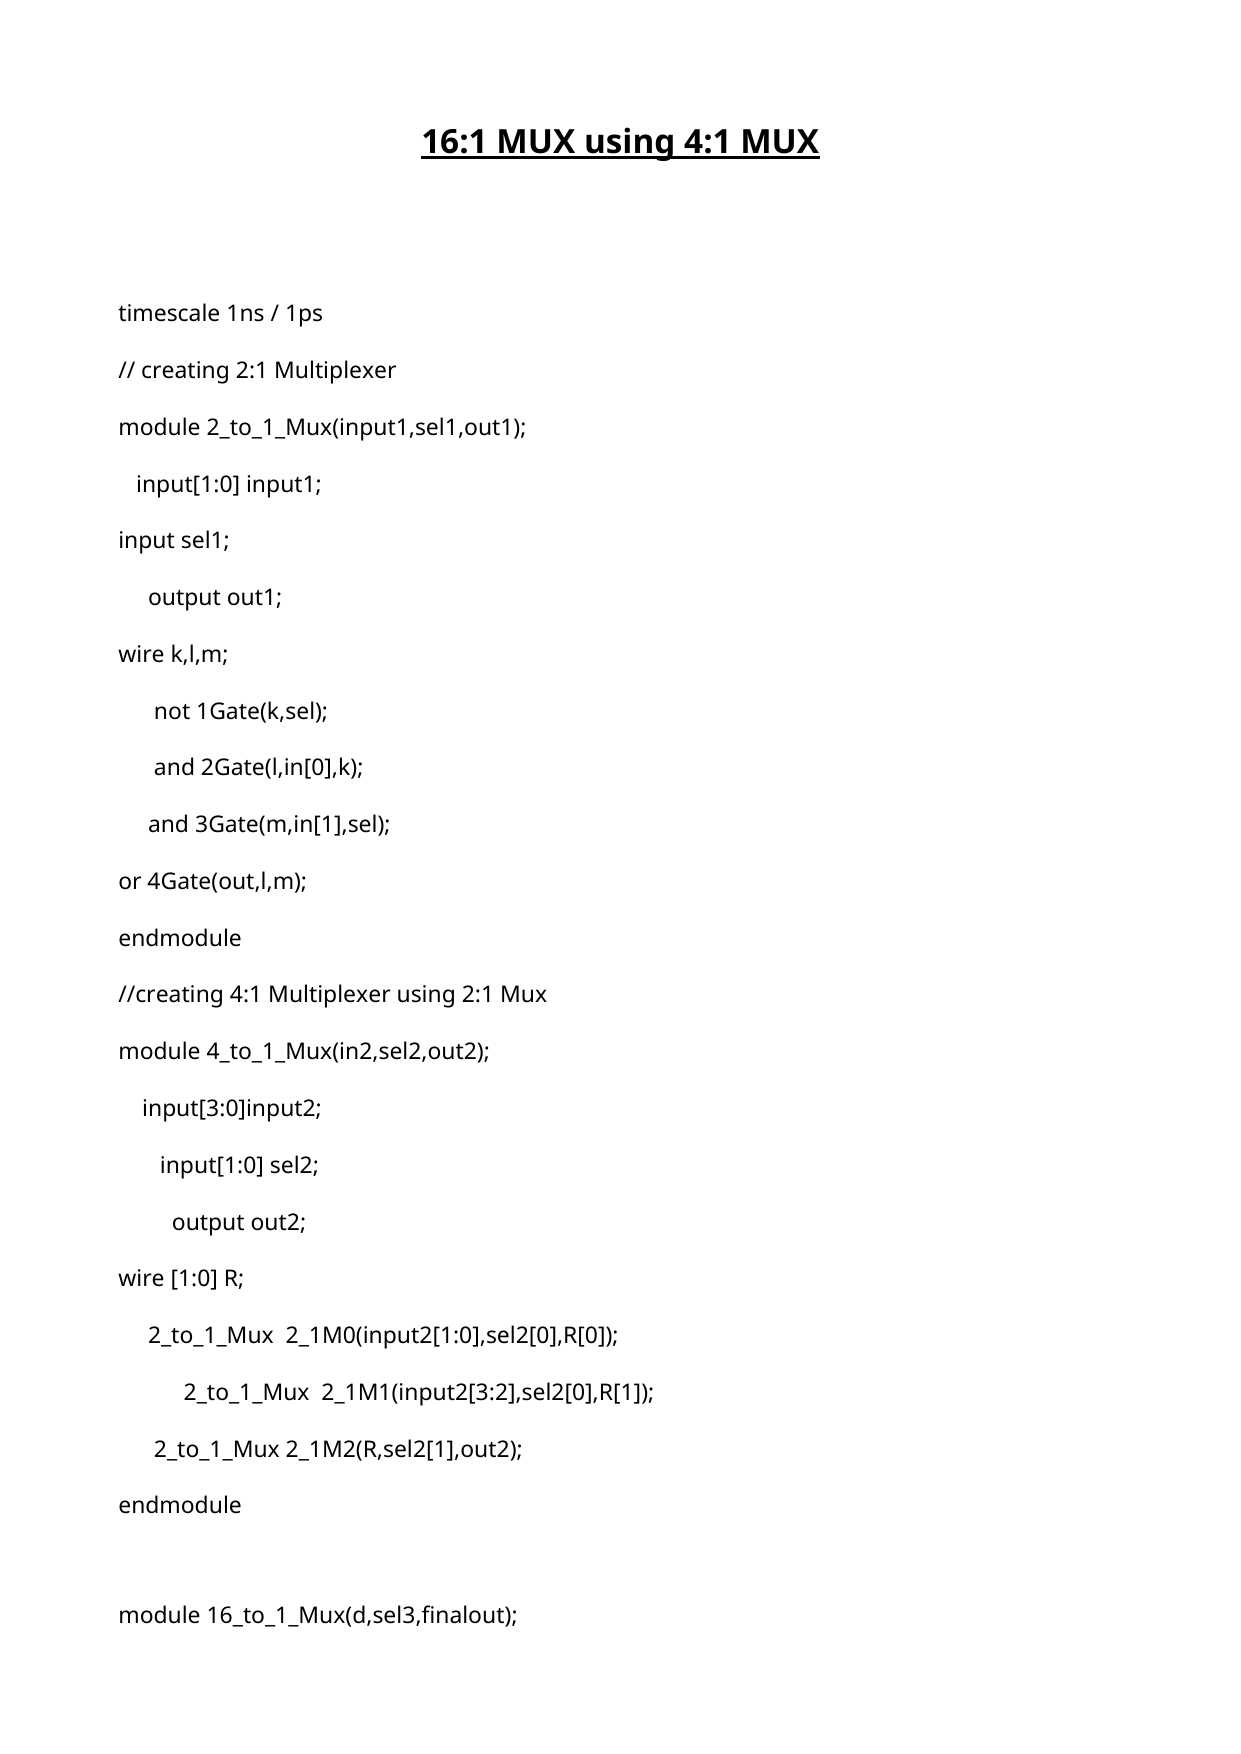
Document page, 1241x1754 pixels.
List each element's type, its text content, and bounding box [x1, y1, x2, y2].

text input sel1; [118, 524, 1122, 556]
text endmodule [118, 1489, 1122, 1521]
text // creating 2:1 Multiplexer [118, 354, 1122, 385]
text module 16_to_1_Mux(d,sel3,finalout); [118, 1599, 1122, 1630]
text //creating 4:1 Multiplexer using 2:1 Mux [118, 978, 1122, 1010]
text and 2Gate(l,in[0],k); [118, 751, 1122, 783]
text not 1Gate(k,sel); [118, 694, 1122, 726]
text module 2_to_1_Mux(input1,sel1,out1); [118, 411, 1122, 442]
text timescale 1ns / 1ps [118, 297, 1122, 328]
text input[1:0] input1; [118, 467, 1122, 499]
text module 4_to_1_Mux(in2,sel2,out2); [118, 1035, 1122, 1066]
text wire [1:0] R; [118, 1262, 1122, 1293]
text wire k,l,m; [118, 638, 1122, 669]
text output out1; [118, 581, 1122, 612]
text output out2; [118, 1206, 1122, 1237]
text 2_to_1_Mux 2_1M2(R,sel2[1],out2); [118, 1433, 1122, 1464]
text 2_to_1_Mux 2_1M0(input2[1:0],sel2[0],R[0]); [118, 1319, 1122, 1350]
text endmodule [118, 922, 1122, 953]
text 2_to_1_Mux 2_1M1(input2[3:2],sel2[0],R[1]); [118, 1376, 1122, 1407]
text or 4Gate(out,l,m); [118, 865, 1122, 896]
text input[3:0]input2; [118, 1092, 1122, 1123]
text input[1:0] sel2; [118, 1149, 1122, 1180]
text and 3Gate(m,in[1],sel); [118, 808, 1122, 839]
text 16:1 MUX using 4:1 MUX [118, 118, 1122, 163]
